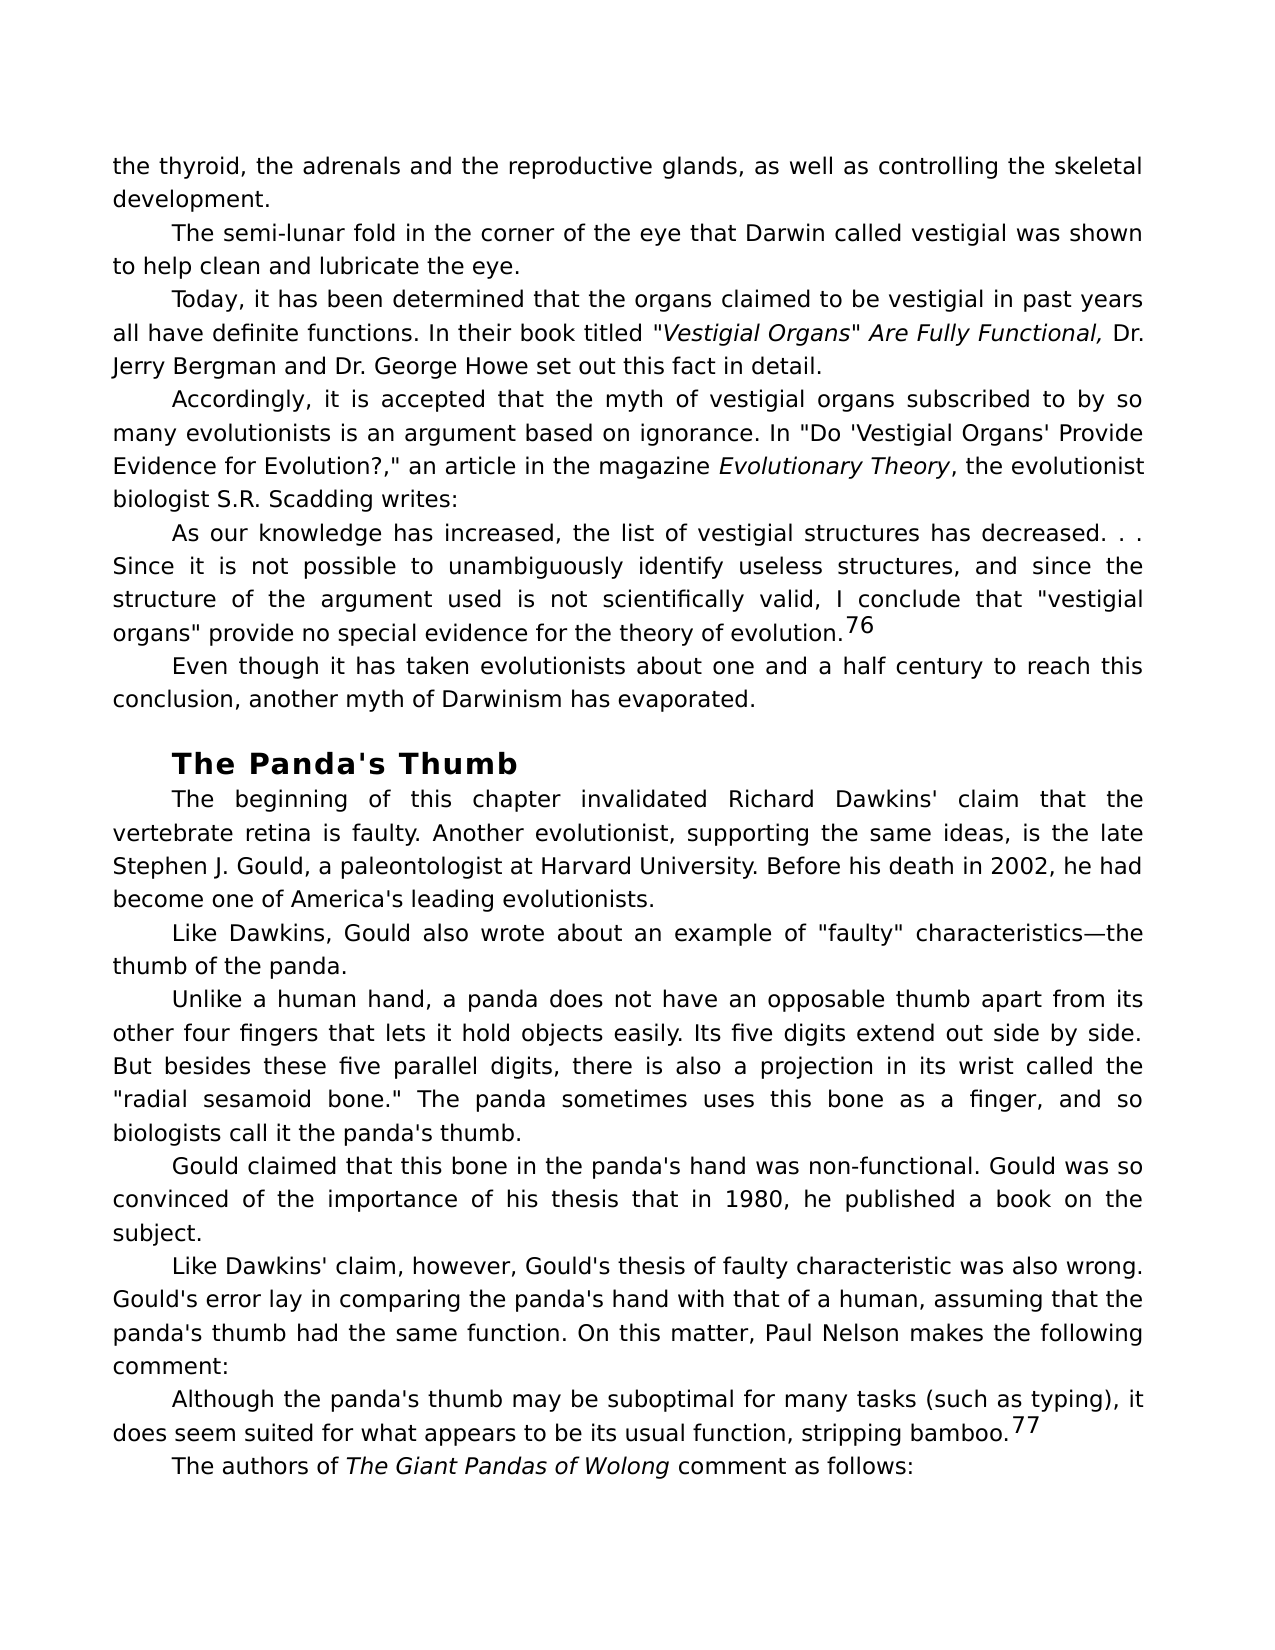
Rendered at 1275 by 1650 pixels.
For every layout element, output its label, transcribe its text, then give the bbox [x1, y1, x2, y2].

text Accordingly, it is accepted that the myth of vestigial organs subscribed to by so many evolutionists is an argument based on ignorance. In "Do 'Vestigial Organs' Provide Evidence for Evolution?," an article in the magazine Evolutionary Theory, the evolutionist biologist S.R. Scadding writes: [112, 381, 1145, 514]
text Like Dawkins' claim, however, Gould's thesis of faulty characteristic was also wrong. Gould's error lay in comparing the panda's hand with that of a human, assuming that the panda's thumb had the same function. On this matter, Paul Nelson makes the following comment: [112, 1248, 1145, 1381]
text The Panda's Thumb [112, 748, 1145, 781]
text The beginning of this chapter invalidated Richard Dawkins' claim that the vertebrate retina is faulty. Another evolutionist, supporting the same ideas, is the late Stephen J. Gould, a paleontologist at Harvard University. Before his death in 2002, he had become one of America's leading evolutionists. [112, 781, 1145, 914]
text Although the panda's thumb may be suboptimal for many tasks (such as typing), it does seem suited for what appears to be its usual function, stripping bamboo.77 [112, 1381, 1145, 1448]
text The authors of The Giant Pandas of Wolong comment as follows: [112, 1448, 1145, 1481]
text Today, it has been determined that the organs claimed to be vestigial in past years all have definite functions. In their book titled "Vestigial Organs" Are Fully Functional, Dr. Jerry Bergman and Dr. George Howe set out this fact in detail. [112, 281, 1145, 381]
text The semi-lunar fold in the corner of the eye that Darwin called vestigial was shown to help clean and lubricate the eye. [112, 214, 1145, 281]
text the thyroid, the adrenals and the reproductive glands, as well as controlling the skeletal development. [112, 148, 1145, 214]
text As our knowledge has increased, the list of vestigial structures has decreased. . . Since it is not possible to unambiguously identify useless structures, and since the structure of the argument used is not scientifically valid, I conclude that "vestigial organs" provide no special evidence for the theory of evolution.76 [112, 514, 1145, 648]
text Unlike a human hand, a panda does not have an opposable thumb apart from its other four fingers that lets it hold objects easily. Its five digits extend out side by side. But besides these five parallel digits, there is also a projection in its wrist called the "radial sesamoid bone." The panda sometimes uses this bone as a finger, and so biologists call it the panda's thumb. [112, 981, 1145, 1148]
text Even though it has taken evolutionists about one and a half century to reach this conclusion, another myth of Darwinism has evaporated. [112, 648, 1145, 714]
text Gould claimed that this bone in the panda's hand was non-functional. Gould was so convinced of the importance of his thesis that in 1980, he published a book on the subject. [112, 1148, 1145, 1248]
text Like Dawkins, Gould also wrote about an example of "faulty" characteristics—the thumb of the panda. [112, 914, 1145, 981]
